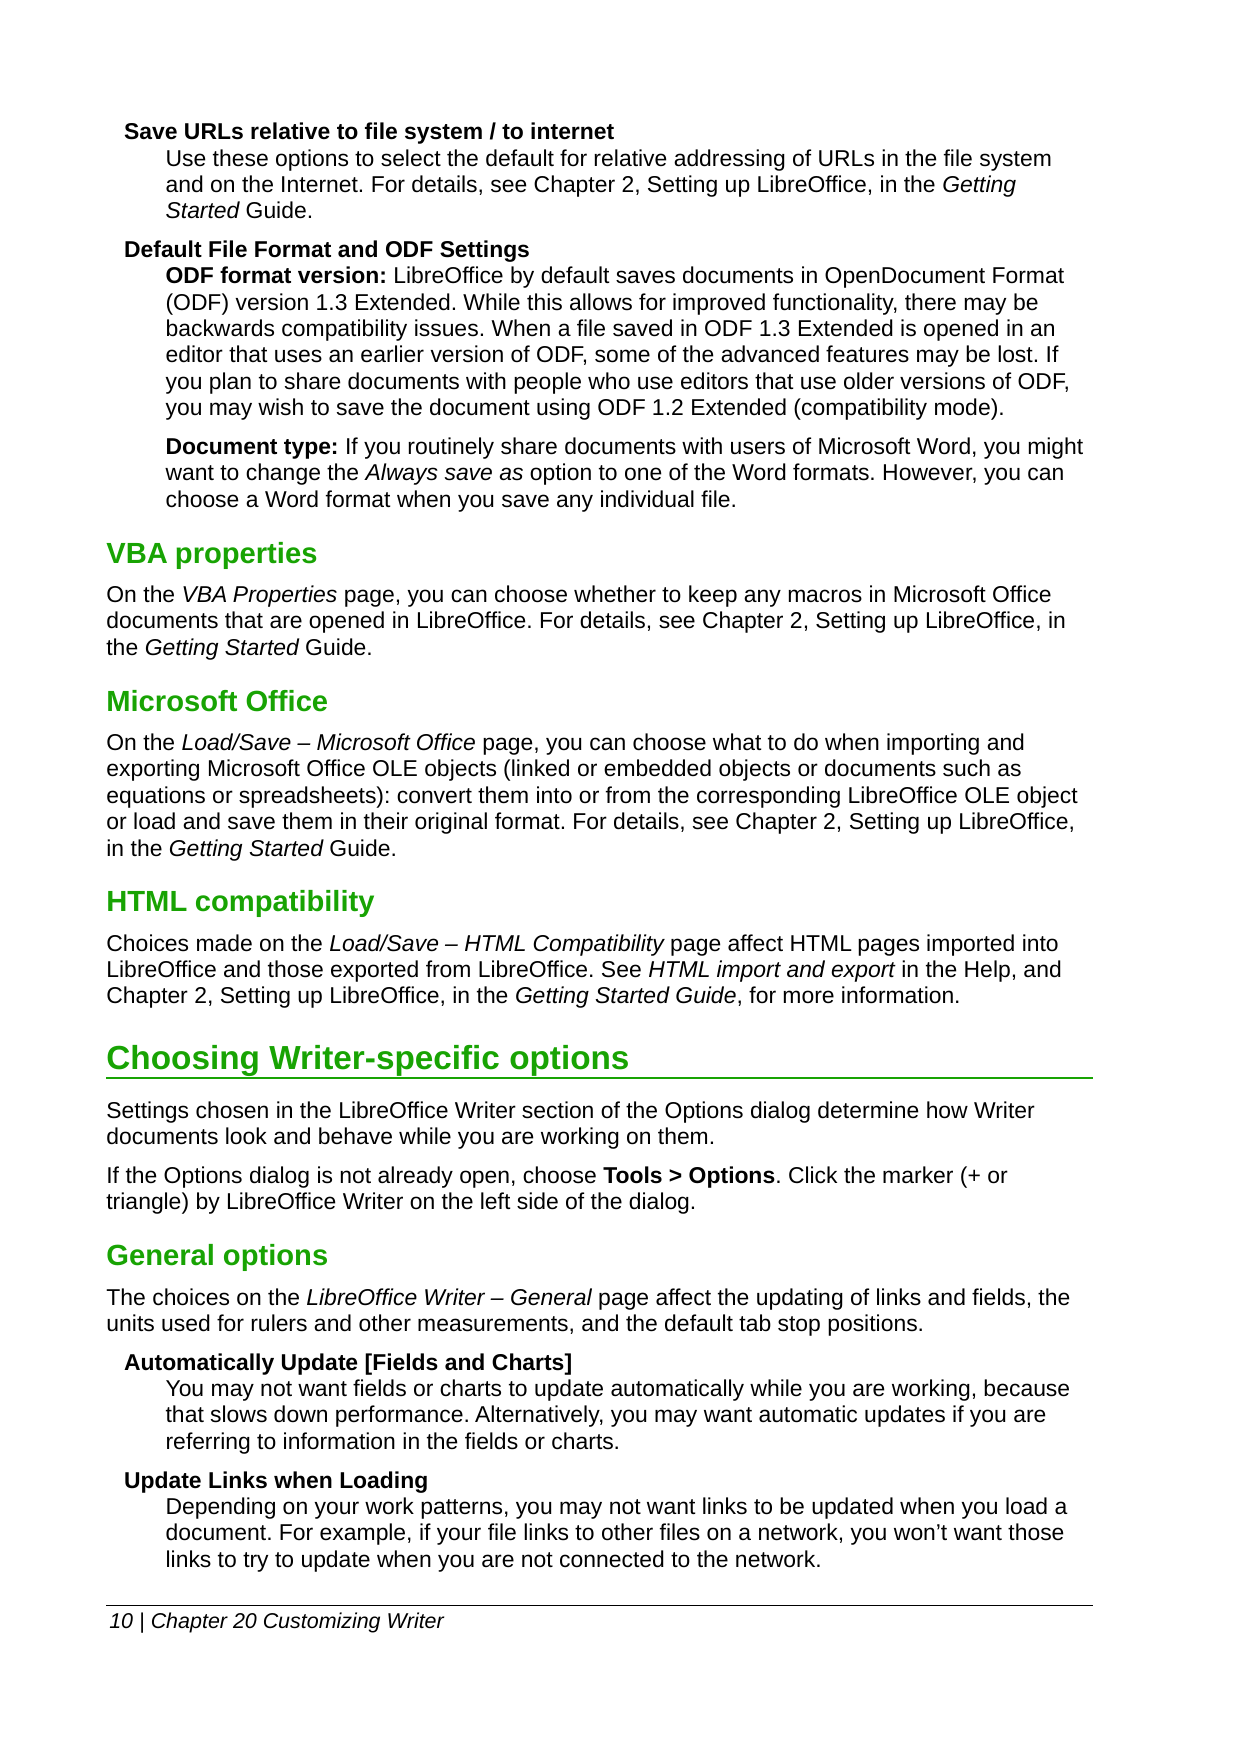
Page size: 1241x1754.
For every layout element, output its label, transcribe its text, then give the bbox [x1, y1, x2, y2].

text Use these options to select the default for relative addressing of URLs in the file system and on the Internet. For details, see Chapter 2, Setting up LibreOffice, in the Getting Started Guide. [165, 144, 1093, 223]
text Choices made on the Load/Save – HTML Compatibility page affect HTML pages imported into LibreOffice and those exported from LibreOffice. See HTML import and export in the Help, and Chapter 2, Setting up LibreOffice, in the Getting Started Guide, for more information. [106, 930, 1093, 1009]
subtitle Choosing Writer-specific options [106, 1038, 1093, 1077]
subtitle HTML compatibility [106, 884, 1093, 918]
text The choices on the LibreOffice Writer – General page affect the updating of links and fields, the units used for rulers and other measurements, and the default tab stop positions. [106, 1283, 1093, 1336]
subtitle VBA properties [106, 536, 1093, 569]
subtitle General options [106, 1238, 1093, 1272]
subtitle Microsoft Office [106, 684, 1093, 717]
text Document type: If you routinely share documents with users of Microsoft Word, you might want to change the Always save as option to one of the Word formats. However, you can choose a Word format when you save any individual file. [165, 433, 1093, 512]
text ODF format version: LibreOffice by default saves documents in OpenDocument Format (ODF) version 1.3 Extended. While this allows for improved functionality, there may be backwards compatibility issues. When a file saved in ODF 1.3 Extended is opened in an editor that uses an earlier version of ODF, some of the advanced features may be lost. If you plan to share documents with people who use editors that use older versions of ODF, you may wish to save the document using ODF 1.2 Extended (compatibility mode). [165, 262, 1093, 421]
text Save URLs relative to file system / to internet [124, 118, 1093, 144]
text Update Links when Loading [124, 1467, 1093, 1493]
text If the Options dialog is not already open, choose Tools > Options. Click the marker (+ or triangle) by LibreOffice Writer on the left side of the dialog. [106, 1162, 1093, 1214]
text You may not want fields or charts to update automatically while you are working, because that slows down performance. Alternatively, you may want automatic updates if you are referring to information in the fields or charts. [165, 1375, 1093, 1454]
list Settings chosen in the LibreOffice Writer section of the Options dialog determine how Writer documents look and behave while you are working on them. [106, 1097, 1093, 1149]
text Automatically Update [Fields and Charts] [124, 1349, 1093, 1375]
text On the VBA Properties page, you can choose whether to keep any macros in Microsoft Office documents that are opened in LibreOffice. For details, see Chapter 2, Setting up LibreOffice, in the Getting Started Guide. [106, 581, 1093, 660]
text On the Load/Save – Microsoft Office page, you can choose what to do when importing and exporting Microsoft Office OLE objects (linked or embedded objects or documents such as equations or spreadsheets): convert them into or from the corresponding LibreOffice OLE object or load and save them in their original format. For details, see Chapter 2, Setting up LibreOffice, in the Getting Started Guide. [106, 729, 1093, 861]
text Depending on your work patterns, you may not want links to be updated when you load a document. For example, if your file links to other files on a network, you won’t want those links to try to update when you are not connected to the network. [165, 1493, 1093, 1572]
text Default File Format and ODF Settings [124, 236, 1093, 262]
